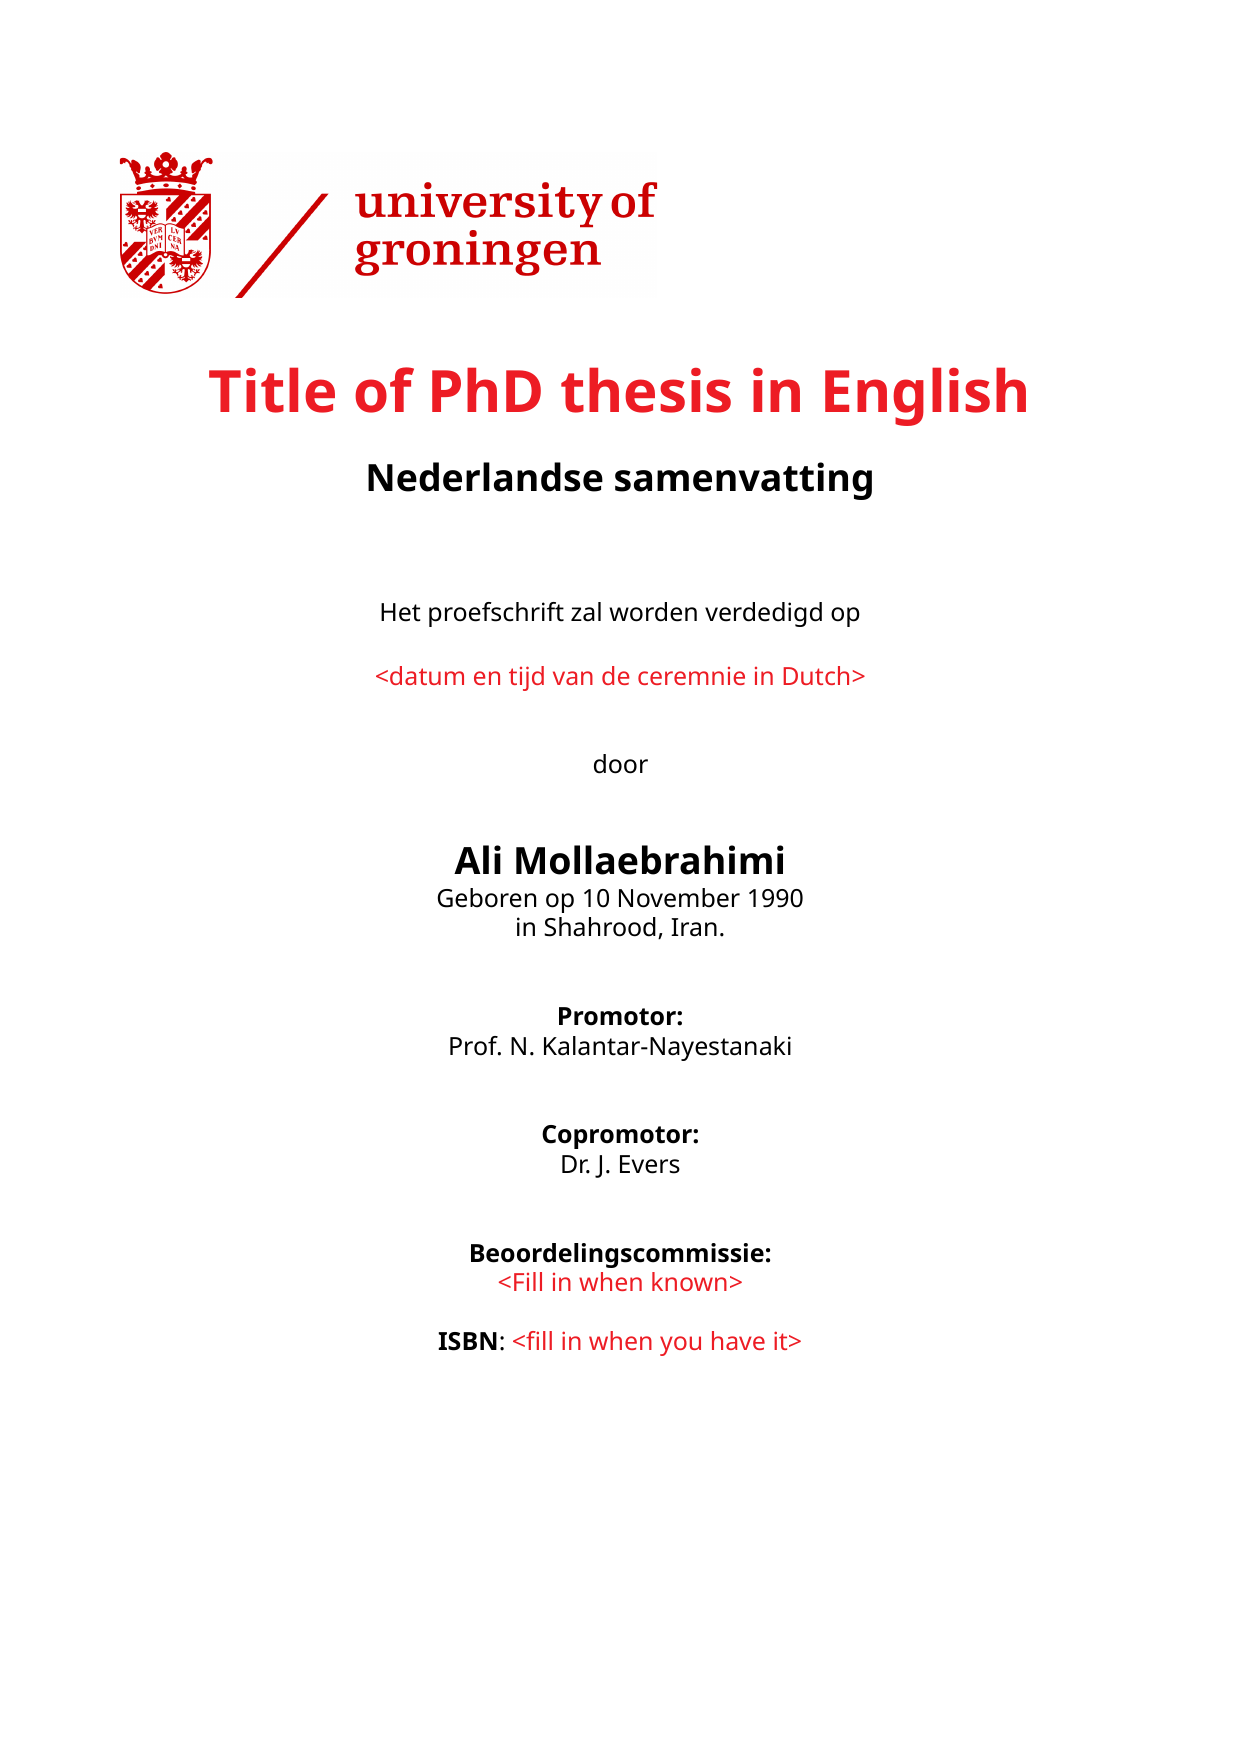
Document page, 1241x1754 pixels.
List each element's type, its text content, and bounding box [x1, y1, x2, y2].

text Beoordelingscommissie: [118, 1238, 1122, 1268]
text <Fill in when known> [118, 1268, 1122, 1297]
text . [118, 809, 1122, 839]
text Copromotor: [118, 1120, 1122, 1149]
text door [118, 750, 1122, 780]
text Promotor: [118, 1002, 1122, 1031]
picture [119, 152, 658, 298]
text ISBN: <fill in when you have it> [118, 1327, 1122, 1357]
text . [118, 327, 1122, 357]
text . [118, 426, 1122, 456]
text . [118, 780, 1122, 809]
text Dr. J. Evers [118, 1149, 1122, 1179]
text . [118, 148, 1122, 327]
text Title of PhD thesis in English [118, 357, 1122, 426]
text Ali Mollaebrahimi [118, 839, 1122, 883]
text . [118, 691, 1122, 721]
text in Shahrood, Iran. [118, 913, 1122, 942]
text Nederlandse samenvatting [118, 456, 1122, 500]
text . [118, 118, 1122, 148]
text Geboren op 10 November 1990 [118, 883, 1122, 913]
text . [118, 500, 1122, 530]
text . [118, 721, 1122, 750]
text Het proefschrift zal worden verdedigd op [118, 598, 1122, 627]
text Prof. N. Kalantar-Nayestanaki [118, 1031, 1122, 1061]
text <datum en tijd van de ceremnie in Dutch> [118, 661, 1122, 691]
